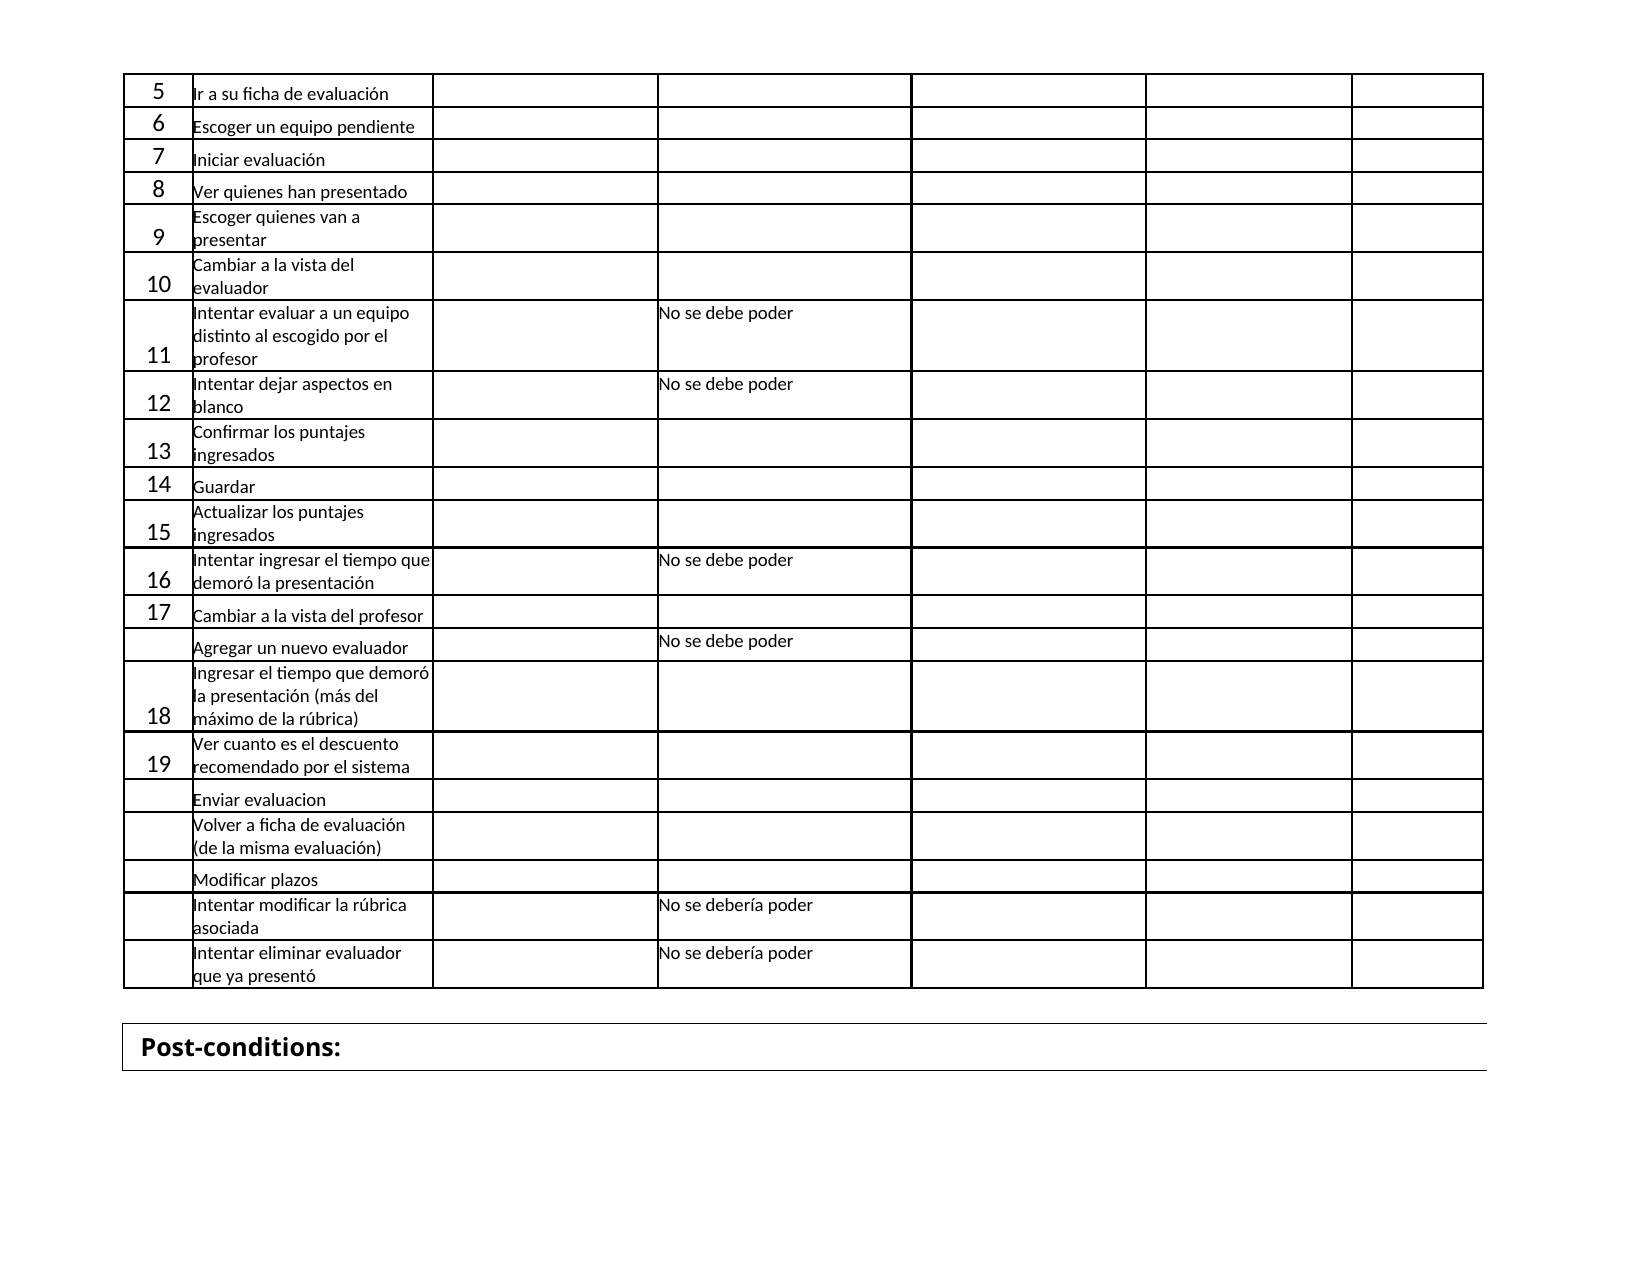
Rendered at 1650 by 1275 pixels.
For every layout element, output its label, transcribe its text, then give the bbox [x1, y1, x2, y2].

table_cell [434, 941, 657, 987]
table_cell [1353, 75, 1482, 106]
table_cell [1353, 733, 1482, 778]
table_cell 19 [125, 733, 192, 778]
table_cell [434, 108, 657, 138]
table_cell 5 [125, 75, 192, 106]
table_cell [659, 596, 910, 627]
table_cell [913, 501, 1145, 546]
table_cell Intentar ingresar el tiempo que demoró la presentación [194, 549, 432, 594]
table_cell [1147, 173, 1351, 203]
table_cell Ver cuanto es el descuento recomendado por el sistema [194, 733, 432, 778]
table_cell 11 [125, 301, 192, 370]
table_cell Agregar un nuevo evaluador [194, 629, 432, 659]
table_cell [125, 780, 192, 811]
table_cell [1353, 301, 1482, 370]
table_cell [659, 253, 910, 299]
table_cell [913, 813, 1145, 859]
table_cell [434, 140, 657, 171]
table_cell [1147, 501, 1351, 546]
table_cell [1147, 662, 1351, 730]
table_cell [1353, 629, 1482, 659]
table_cell Actualizar los puntajes ingresados [194, 501, 432, 546]
table_cell [1147, 629, 1351, 659]
table_cell [659, 140, 910, 171]
table_cell Escoger quienes van a presentar [194, 205, 432, 251]
table_cell [434, 813, 657, 859]
table_cell Ingresar el tiempo que demoró la presentación (más del máximo de la rúbrica) [194, 662, 432, 730]
table_cell [1353, 173, 1482, 203]
table_cell 18 [125, 662, 192, 730]
table_cell [1147, 108, 1351, 138]
table_cell 14 [125, 468, 192, 498]
table_cell [1353, 372, 1482, 418]
table_cell [434, 75, 657, 106]
table_cell [434, 372, 657, 418]
table_cell [1353, 941, 1482, 987]
table_cell [434, 253, 657, 299]
table_cell [913, 861, 1145, 891]
table_cell 8 [125, 173, 192, 203]
table_cell [1147, 813, 1351, 859]
table_cell [1353, 780, 1482, 811]
table_cell [1353, 813, 1482, 859]
table_cell No se debe poder [659, 549, 910, 594]
table_cell 6 [125, 108, 192, 138]
table_cell Enviar evaluacion [194, 780, 432, 811]
table_cell Volver a ficha de evaluación (de la misma evaluación) [194, 813, 432, 859]
table_cell [125, 941, 192, 987]
table_cell [1353, 596, 1482, 627]
table_cell [913, 173, 1145, 203]
table_cell [1353, 894, 1482, 939]
table_cell No se debería poder [659, 941, 910, 987]
table_cell [659, 861, 910, 891]
table_cell 15 [125, 501, 192, 546]
table_cell [1353, 861, 1482, 891]
table_cell Ver quienes han presentado [194, 173, 432, 203]
table_cell [659, 205, 910, 251]
table_cell [659, 173, 910, 203]
table_cell [434, 549, 657, 594]
table_cell Intentar eliminar evaluador que ya presentó [194, 941, 432, 987]
table_cell 7 [125, 140, 192, 171]
table_cell [913, 253, 1145, 299]
table_cell [1147, 549, 1351, 594]
table_cell [434, 629, 657, 659]
table_cell [913, 140, 1145, 171]
table_cell 17 [125, 596, 192, 627]
table_cell [913, 420, 1145, 466]
table_cell Intentar dejar aspectos en blanco [194, 372, 432, 418]
table_cell [434, 861, 657, 891]
table_cell [913, 468, 1145, 498]
table_cell Modificar plazos [194, 861, 432, 891]
table_cell [1147, 372, 1351, 418]
table_cell No se debe poder [659, 301, 910, 370]
table_cell [913, 662, 1145, 730]
table_cell [434, 173, 657, 203]
table_cell Escoger un equipo pendiente [194, 108, 432, 138]
table_cell [1147, 140, 1351, 171]
table_cell [434, 894, 657, 939]
table_cell [434, 501, 657, 546]
table_cell Confirmar los puntajes ingresados [194, 420, 432, 466]
table_cell [1353, 420, 1482, 466]
table_header Post-conditions: [123, 1024, 1487, 1070]
table_cell [1147, 301, 1351, 370]
table_cell [1147, 596, 1351, 627]
table_cell Cambiar a la vista del profesor [194, 596, 432, 627]
table_cell [913, 108, 1145, 138]
table_cell [1353, 253, 1482, 299]
table_cell [1147, 420, 1351, 466]
table_cell [659, 468, 910, 498]
table_cell [659, 108, 910, 138]
table_cell Iniciar evaluación [194, 140, 432, 171]
table_cell [1147, 780, 1351, 811]
table_cell [659, 501, 910, 546]
table_cell [913, 372, 1145, 418]
table_cell Intentar evaluar a un equipo distinto al escogido por el profesor [194, 301, 432, 370]
table_cell Cambiar a la vista del evaluador [194, 253, 432, 299]
table_cell [434, 780, 657, 811]
table_cell [913, 301, 1145, 370]
table_cell [1147, 253, 1351, 299]
table_cell [913, 894, 1145, 939]
table_cell [659, 420, 910, 466]
table_cell [1147, 468, 1351, 498]
table_cell [659, 75, 910, 106]
table_cell 13 [125, 420, 192, 466]
table_cell No se debería poder [659, 894, 910, 939]
table_cell [434, 468, 657, 498]
table_cell [125, 629, 192, 659]
table_cell [1353, 662, 1482, 730]
table_cell [913, 75, 1145, 106]
table_cell [913, 941, 1145, 987]
table_cell [1147, 75, 1351, 106]
table_cell [659, 733, 910, 778]
table_cell [659, 662, 910, 730]
table_cell [434, 301, 657, 370]
table_cell No se debe poder [659, 629, 910, 659]
table_cell [1353, 108, 1482, 138]
table_cell [913, 596, 1145, 627]
table_cell [434, 733, 657, 778]
table_cell [1147, 941, 1351, 987]
table_cell [125, 813, 192, 859]
table_cell [659, 780, 910, 811]
table_cell [913, 780, 1145, 811]
table_cell [434, 662, 657, 730]
table_cell [434, 596, 657, 627]
table_cell [913, 733, 1145, 778]
table_cell [434, 420, 657, 466]
table_cell [913, 205, 1145, 251]
table_cell [1353, 205, 1482, 251]
table_cell [125, 861, 192, 891]
table_cell Guardar [194, 468, 432, 498]
table_cell No se debe poder [659, 372, 910, 418]
table_cell 9 [125, 205, 192, 251]
table_cell [1147, 894, 1351, 939]
table_cell [125, 894, 192, 939]
table_cell [913, 549, 1145, 594]
table_cell 12 [125, 372, 192, 418]
table_cell [1353, 468, 1482, 498]
table_cell [659, 813, 910, 859]
table_cell Intentar modificar la rúbrica asociada [194, 894, 432, 939]
table_cell Ir a su ficha de evaluación [194, 75, 432, 106]
table_cell 10 [125, 253, 192, 299]
table_cell [1147, 733, 1351, 778]
table_cell [1353, 501, 1482, 546]
table_cell 16 [125, 549, 192, 594]
table_cell [1353, 140, 1482, 171]
table_cell [1147, 861, 1351, 891]
table_cell [1147, 205, 1351, 251]
table_cell [913, 629, 1145, 659]
table_cell [1353, 549, 1482, 594]
table_cell [434, 205, 657, 251]
